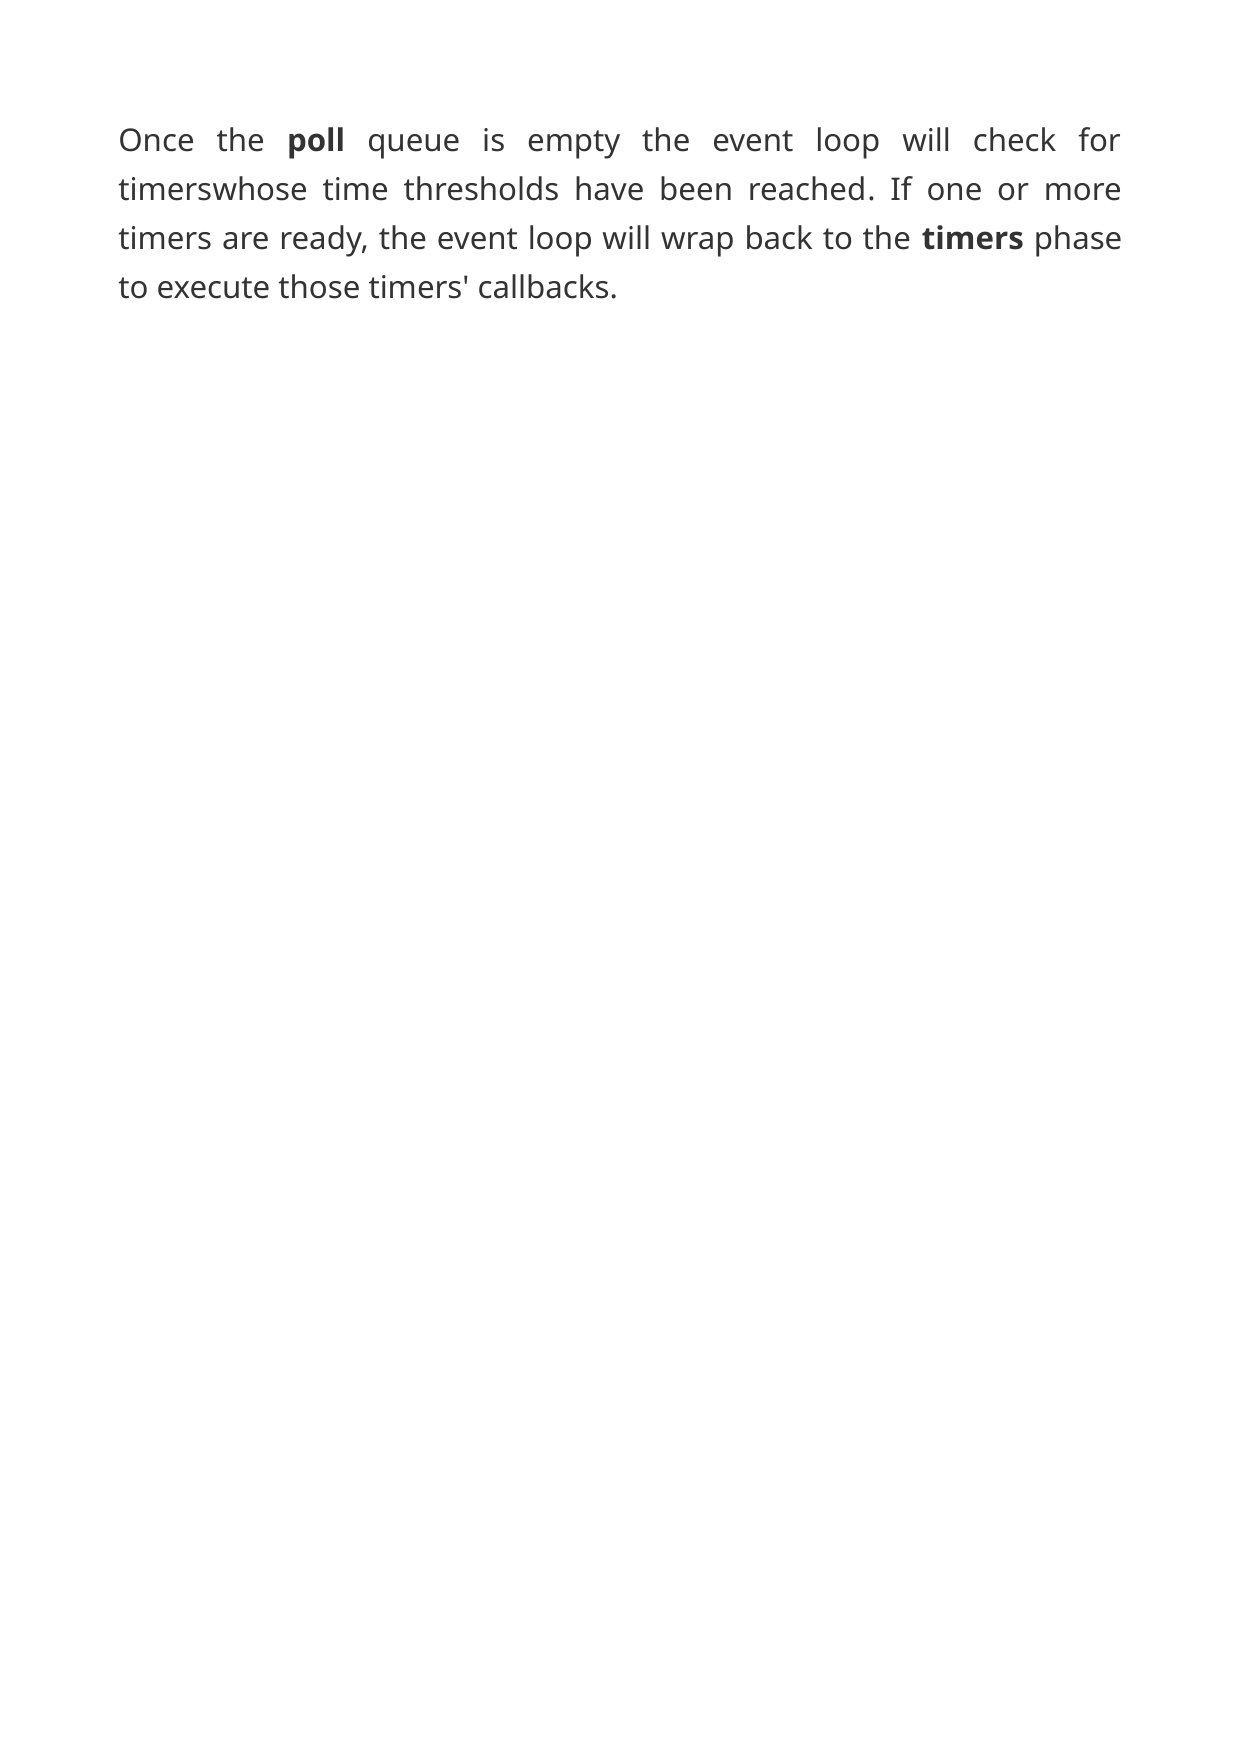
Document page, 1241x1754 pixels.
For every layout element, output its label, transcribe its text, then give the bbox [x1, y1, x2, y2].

text Once the poll queue is empty the event loop will check for timerswhose time thresholds have been reached. If one or more timers are ready, the event loop will wrap back to the timers phase to execute those timers' callbacks. [118, 118, 1122, 308]
